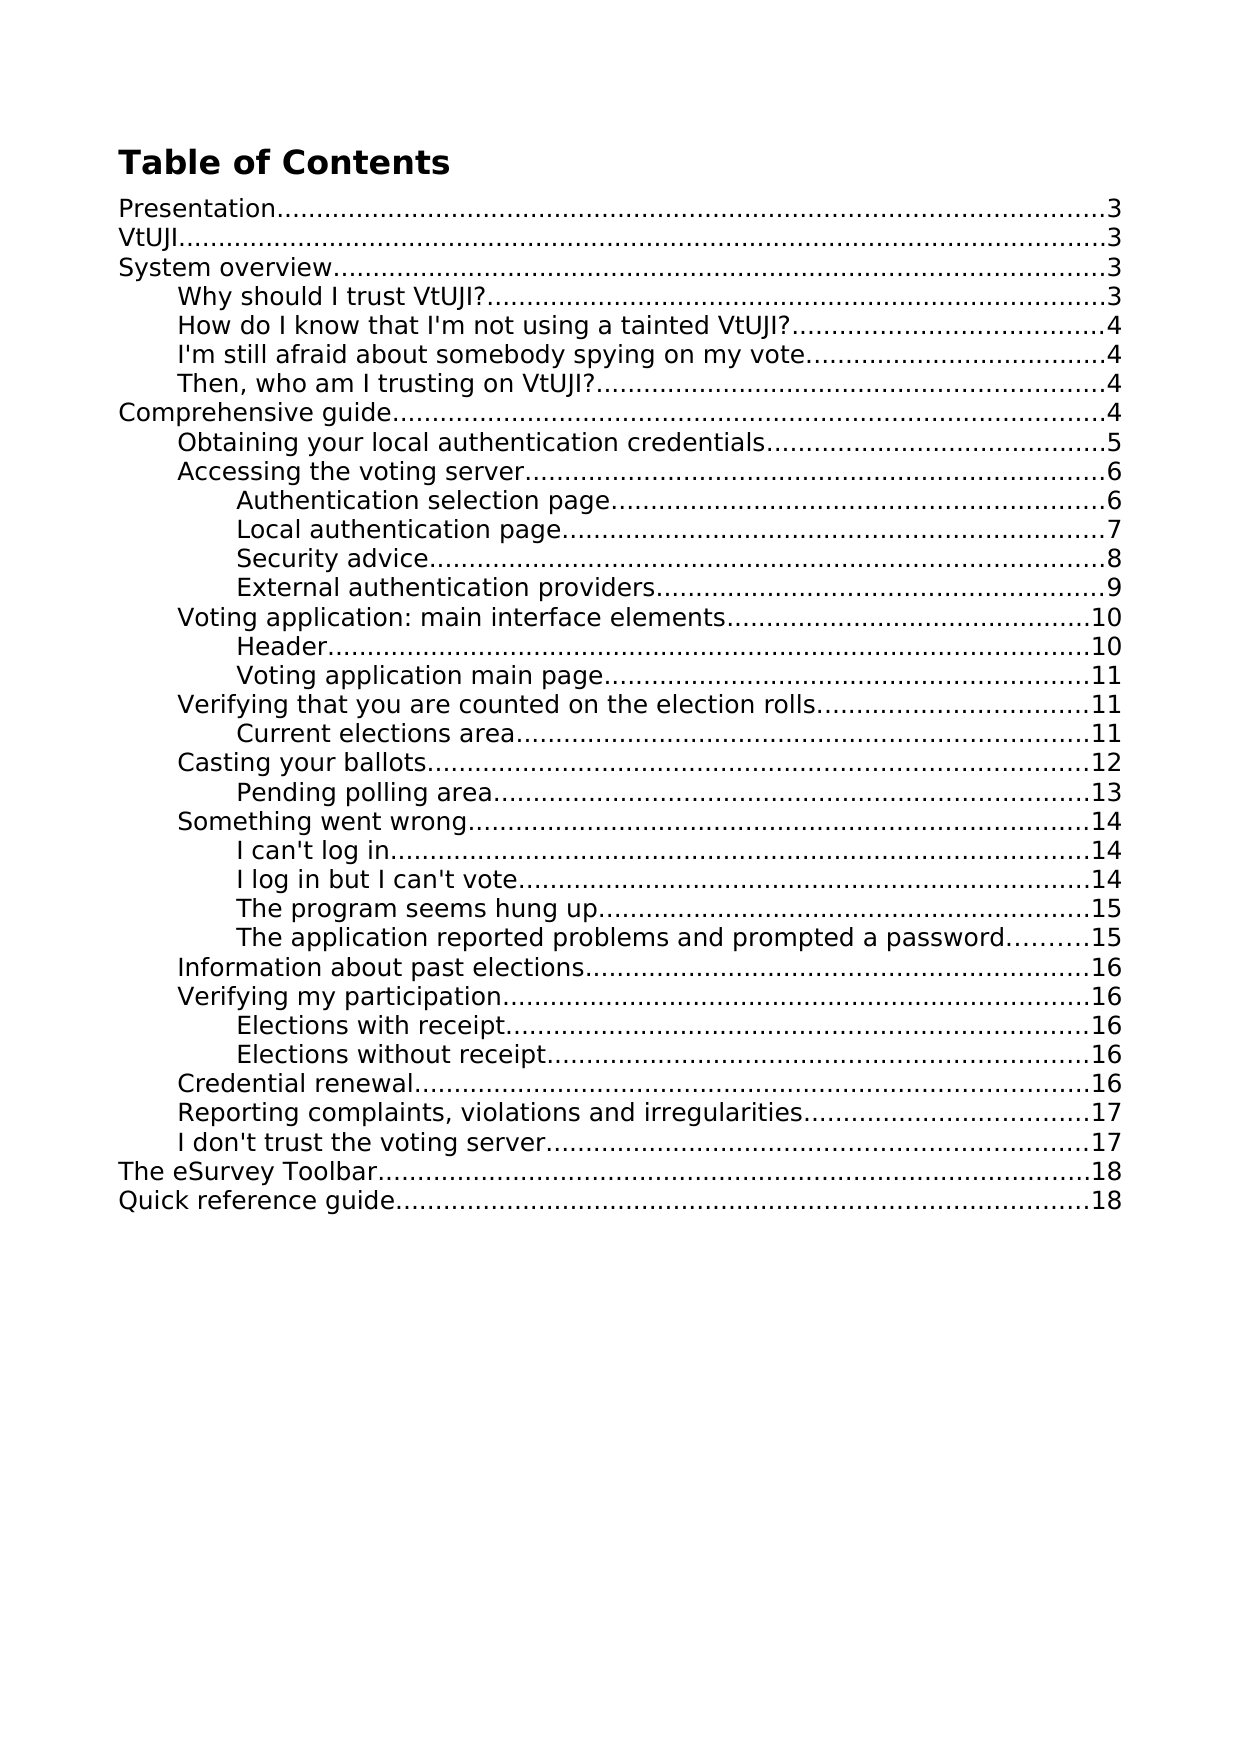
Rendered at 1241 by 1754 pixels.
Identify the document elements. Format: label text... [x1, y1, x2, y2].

text Casting your ballots 12 [177, 749, 1122, 778]
text Reporting complaints, violations and irregularities 17 [177, 1099, 1122, 1128]
text Security advice 8 [236, 544, 1122, 574]
text I'm still afraid about somebody spying on my vote. 4 [177, 340, 1122, 369]
text The application reported problems and prompted a password. 15 [236, 924, 1122, 953]
text Verifying that you are counted on the election rolls. 11 [177, 690, 1122, 719]
text VtUJI 3 [118, 224, 1122, 253]
text Credential renewal 16 [177, 1069, 1122, 1099]
text Quick reference guide 18 [118, 1186, 1122, 1215]
text Presentation 3 [118, 194, 1122, 224]
text Header 10 [236, 632, 1122, 661]
text Pending polling area 13 [236, 778, 1122, 807]
text Current elections area 11 [236, 719, 1122, 749]
text Comprehensive guide 4 [118, 399, 1122, 428]
text Elections without receipt 16 [236, 1040, 1122, 1069]
text The eSurvey Toolbar 18 [118, 1157, 1122, 1186]
text I log in but I can't vote 14 [236, 865, 1122, 894]
text Information about past elections 16 [177, 953, 1122, 982]
text I don't trust the voting server 17 [177, 1128, 1122, 1157]
text Something went wrong 14 [177, 807, 1122, 836]
subtitle Table of Contents [118, 143, 1122, 182]
text Why should I trust VtUJI? 3 [177, 282, 1122, 311]
text How do I know that I'm not using a tainted VtUJI? 4 [177, 311, 1122, 340]
text External authentication providers 9 [236, 574, 1122, 603]
text Voting application: main interface elements 10 [177, 603, 1122, 632]
text Local authentication page 7 [236, 515, 1122, 544]
text The program seems hung up 15 [236, 894, 1122, 924]
text System overview 3 [118, 253, 1122, 282]
text Authentication selection page 6 [236, 486, 1122, 515]
text Voting application main page 11 [236, 661, 1122, 690]
text Then, who am I trusting on VtUJI? 4 [177, 369, 1122, 399]
text Accessing the voting server 6 [177, 457, 1122, 486]
text I can't log in 14 [236, 836, 1122, 865]
text Elections with receipt 16 [236, 1011, 1122, 1040]
text Verifying my participation 16 [177, 982, 1122, 1011]
text Obtaining your local authentication credentials 5 [177, 428, 1122, 457]
